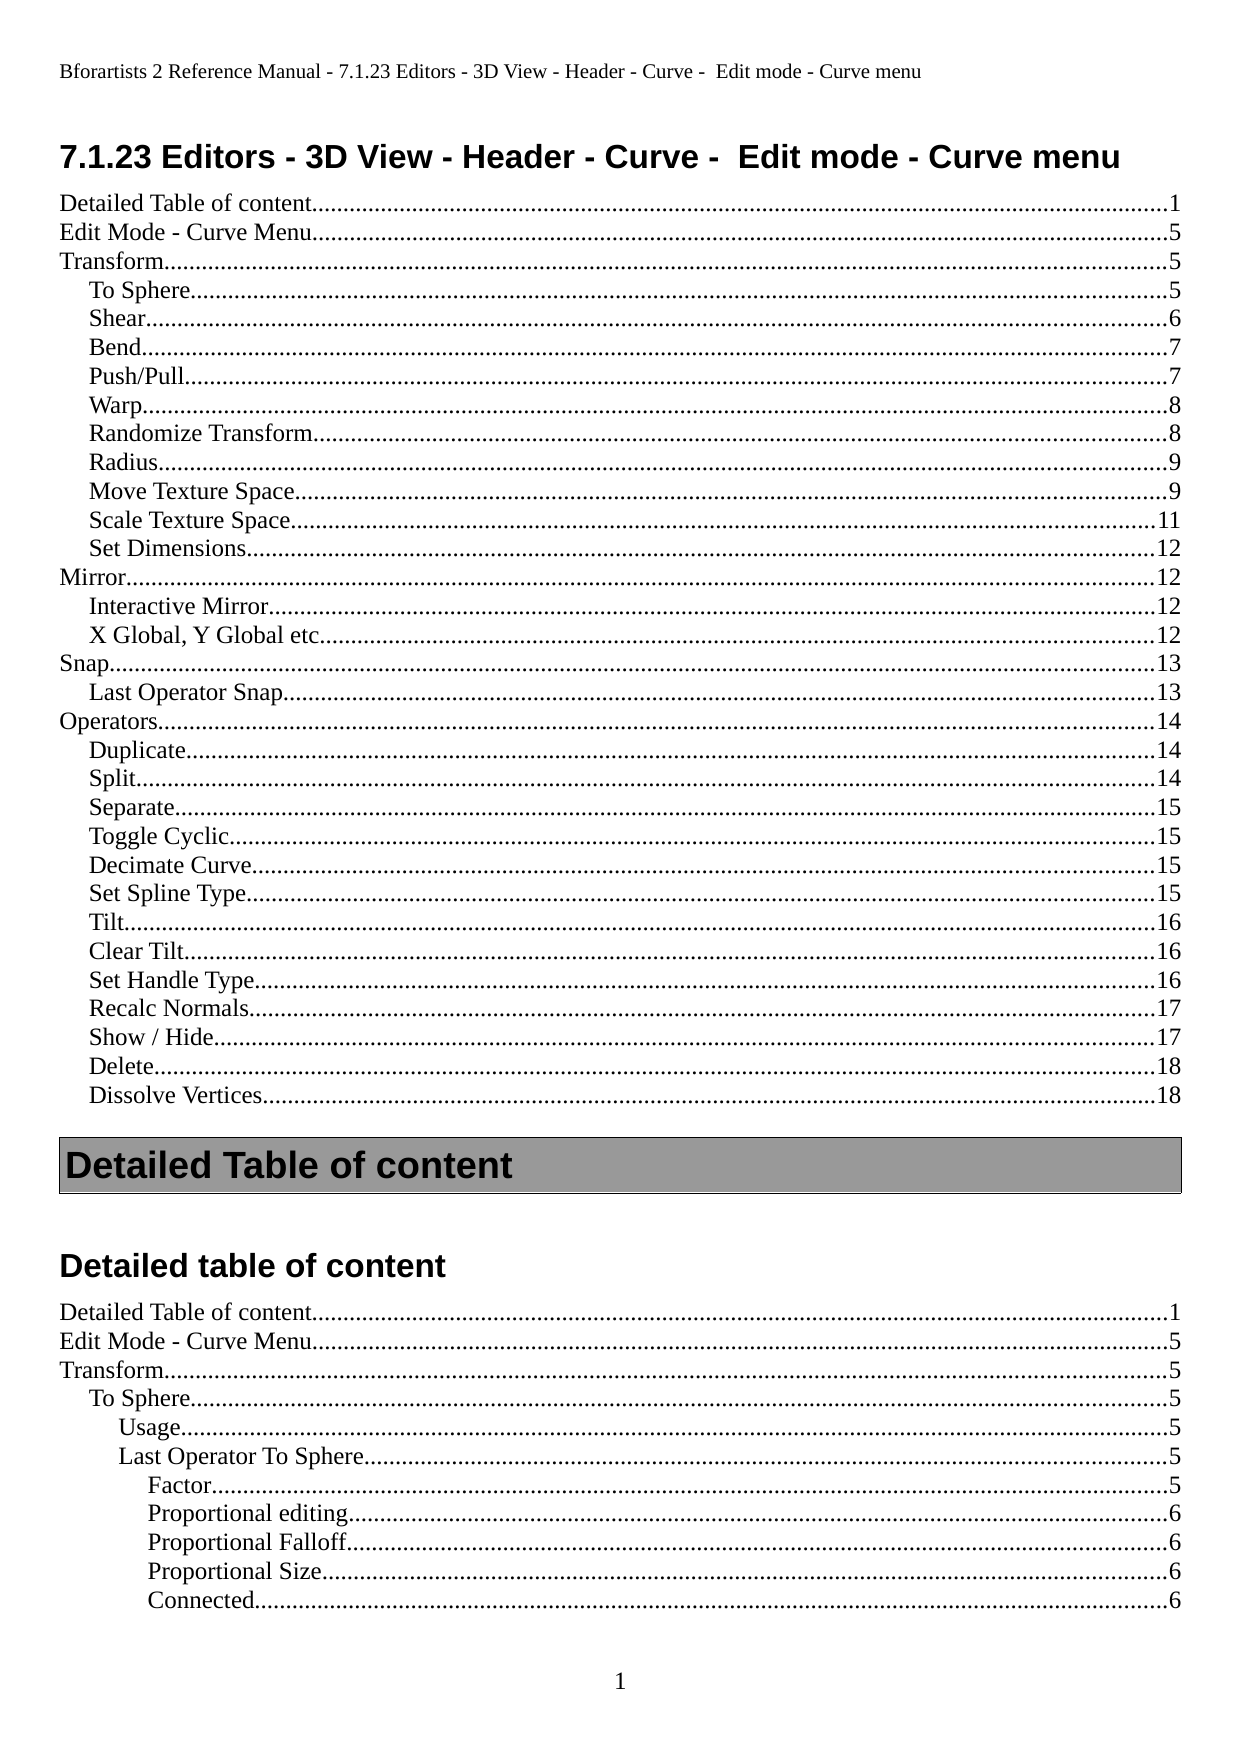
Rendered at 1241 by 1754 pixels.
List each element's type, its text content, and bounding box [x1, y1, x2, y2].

text Scale Texture Space 11 [88, 505, 1181, 533]
text Connected 6 [147, 1585, 1181, 1613]
text Show / Hide 17 [88, 1022, 1181, 1051]
text Move Texture Space 9 [88, 476, 1181, 505]
text Usage 5 [118, 1412, 1181, 1441]
text Toggle Cyclic 15 [88, 821, 1181, 850]
text Snap 13 [59, 648, 1181, 677]
text To Sphere 5 [88, 1383, 1181, 1412]
text Recalc Normals 17 [88, 993, 1181, 1022]
text Last Operator To Sphere 5 [118, 1441, 1181, 1470]
text Edit Mode - Curve Menu 5 [59, 217, 1181, 246]
text Bend 7 [88, 332, 1181, 361]
text Clear Tilt 16 [88, 936, 1181, 965]
text Factor 5 [147, 1470, 1181, 1498]
text Tilt 16 [88, 907, 1181, 936]
text Detailed Table of content 1 [59, 1297, 1181, 1326]
text Operators 14 [59, 706, 1181, 735]
text Warp 8 [88, 390, 1181, 418]
text X Global, Y Global etc. 12 [88, 620, 1181, 648]
text Edit Mode - Curve Menu 5 [59, 1326, 1181, 1355]
table_header Detailed Table of content [60, 1138, 1181, 1192]
text Radius 9 [88, 447, 1181, 476]
subtitle 7.1.23 Editors - 3D View - Header - Curve - Edit mode - Curve menu [59, 138, 1181, 176]
subtitle Detailed table of content [59, 1246, 1181, 1285]
text Delete 18 [88, 1051, 1181, 1080]
text Duplicate 14 [88, 735, 1181, 763]
text Transform 5 [59, 1355, 1181, 1383]
text Separate 15 [88, 792, 1181, 821]
text Detailed Table of content 1 [59, 188, 1181, 217]
text Proportional Falloff 6 [147, 1527, 1181, 1556]
text Interactive Mirror 12 [88, 591, 1181, 620]
text To Sphere 5 [88, 275, 1181, 303]
text Proportional Size 6 [147, 1556, 1181, 1585]
text Decimate Curve 15 [88, 850, 1181, 878]
text Randomize Transform 8 [88, 418, 1181, 447]
text Shear 6 [88, 303, 1181, 332]
text Transform 5 [59, 246, 1181, 275]
text Set Spline Type 15 [88, 878, 1181, 907]
text Dissolve Vertices 18 [88, 1080, 1181, 1108]
text Split 14 [88, 763, 1181, 792]
text Set Dimensions 12 [88, 533, 1181, 562]
text Proportional editing 6 [147, 1498, 1181, 1527]
text Set Handle Type 16 [88, 965, 1181, 993]
text Push/Pull 7 [88, 361, 1181, 390]
text Mirror 12 [59, 562, 1181, 591]
text Last Operator Snap 13 [88, 677, 1181, 706]
